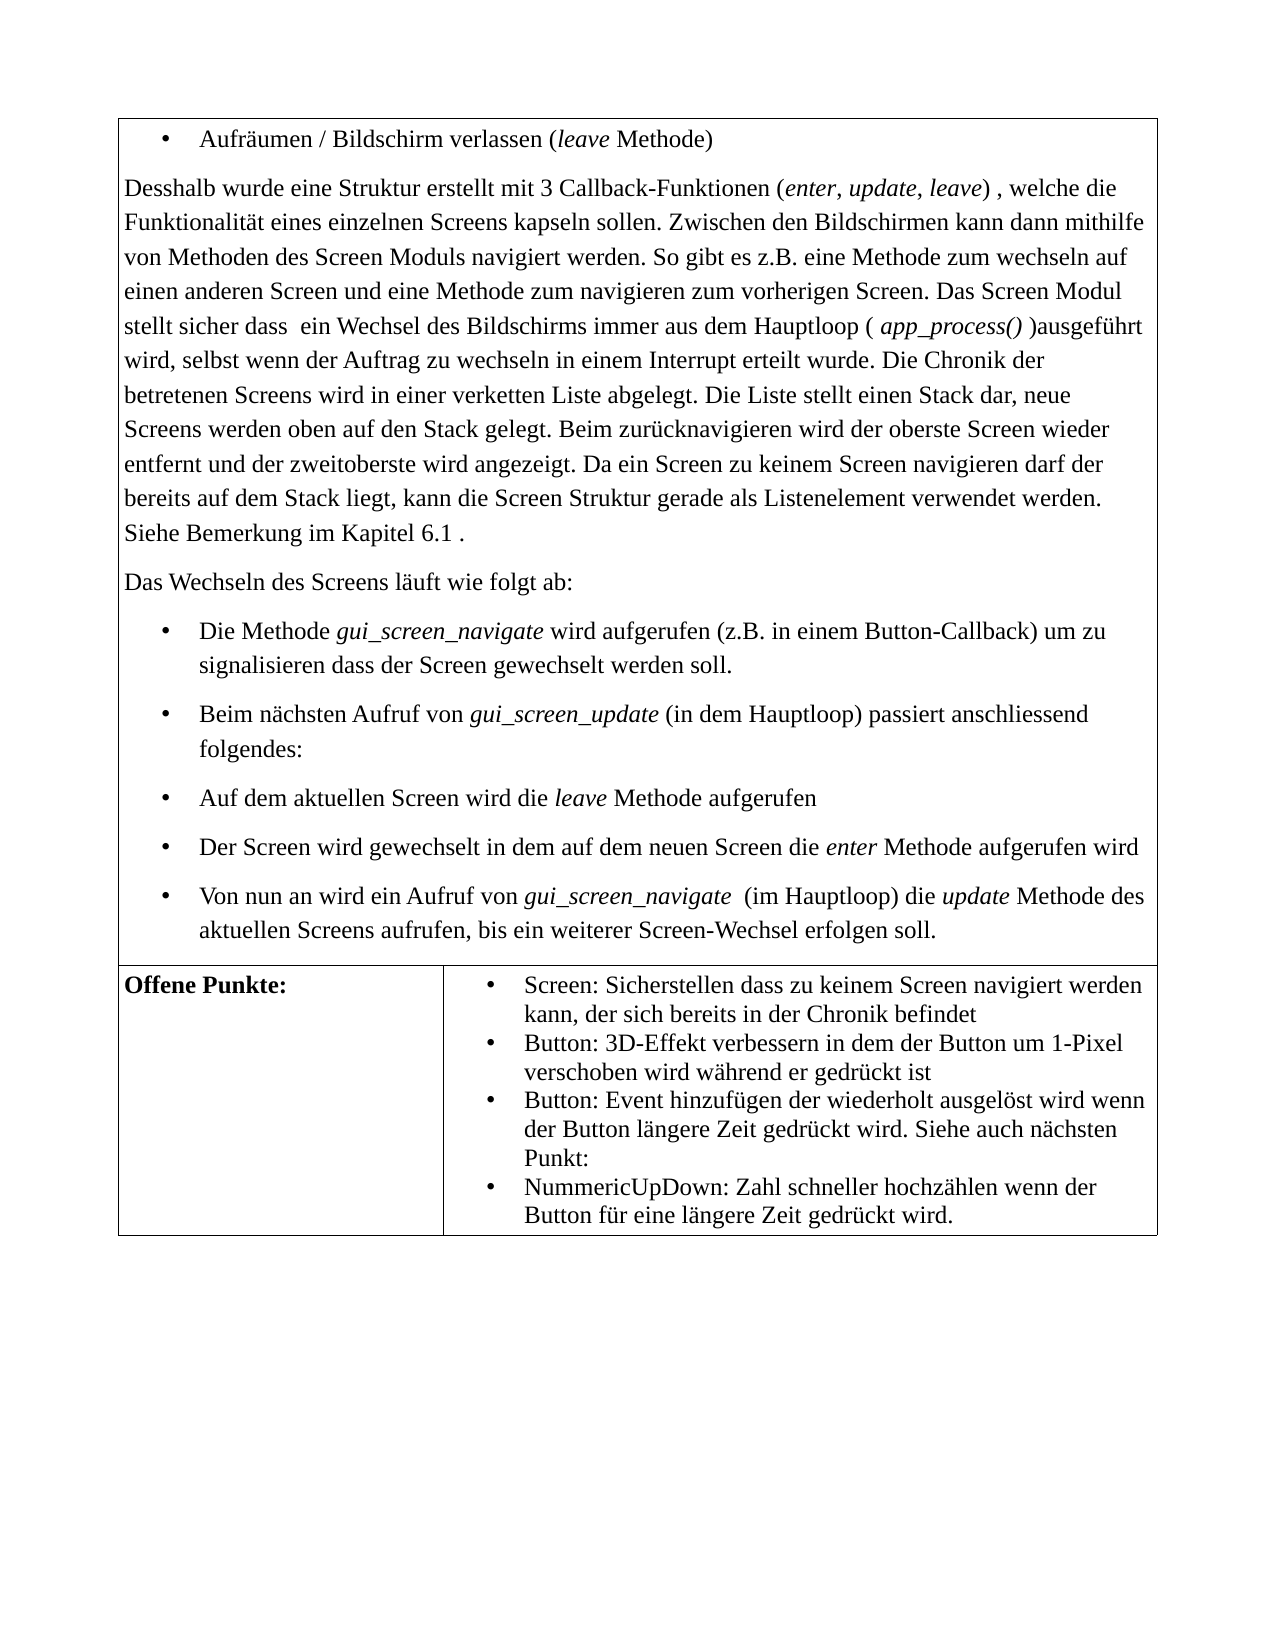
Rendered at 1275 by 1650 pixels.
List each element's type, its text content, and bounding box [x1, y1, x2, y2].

table_cell Screen: Sicherstellen dass zu keinem Screen navigiert werden kann, der sich bereits in der Chronik befindet Button: 3D-Effekt verbessern in dem der Button um 1-Pixel verschoben wird während er gedrückt ist Button: Event hinzufügen der wiederholt ausgelöst wird wenn der Button längere Zeit gedrückt wird. Siehe auch nächsten Punkt: NummericUpDown: Zahl schneller hochzählen wenn der Button für eine längere Zeit gedrückt wird. [444, 966, 1157, 1235]
table_cell Das Gui-Modul besteht aus mehreren Komponenten: Button Checkbox NummericUpDown Screen Button, Checkbox und NummericUpDown basieren alle auf dem Touch Modul. Sie zeichnen ein grafisches Bedienelement mithilfe des TFT-Moduls welches durch Events von Touch-Moudul bedient werden kann. Der Code dieser Komponenten macht sich ein paar Techniken zunutze die im Kapitel 6.2 beschrieben sind (“Vererbung in C”). Das grundlegende Konzept hinter diesen Komponenten wurde aus dem Code von einem früheren Projekt übernommen (siehe Quellenangabe oben). Der Code wurde jedoch komplett überarbeitet und ausführlich kommentiert. Jede dieser Komponenten bietet ein Callback an, bei dem der User eine aufzurufende Funktion angeben kann für den Fall dass ein Event ausgelöst wird (z.B. Button oder Checkbox angeklickt). Im Rahmen dieses Projekts wurde zusätzlich noch die Screen Komponente entwickelt. Die Idee dahinter kommt aus der Erkentnis dass grundsätzlich jede Ansicht (=Screen) aus den folgenden 3 Phasen besteht: Bildschirm betreten / Initialisierung (enter Methode) Wiederholtes aktualisieren / neu zeichnen (update Methode) Aufräumen / Bildschirm verlassen (leave Methode) Desshalb wurde eine Struktur erstellt mit 3 Callback-Funktionen (enter, update, leave) , welche die Funktionalität eines einzelnen Screens kapseln sollen. Zwischen den Bildschirmen kann dann mithilfe von Methoden des Screen Moduls navigiert werden. So gibt es z.B. eine Methode zum wechseln auf einen anderen Screen und eine Methode zum navigieren zum vorherigen Screen. Das Screen Modul stellt sicher dass ein Wechsel des Bildschirms immer aus dem Hauptloop ( app_process() )ausgeführt wird, selbst wenn der Auftrag zu wechseln in einem Interrupt erteilt wurde. Die Chronik der betretenen Screens wird in einer verketten Liste abgelegt. Die Liste stellt einen Stack dar, neue Screens werden oben auf den Stack gelegt. Beim zurücknavigieren wird der oberste Screen wieder entfernt und der zweitoberste wird angezeigt. Da ein Screen zu keinem Screen navigieren darf der bereits auf dem Stack liegt, kann die Screen Struktur gerade als Listenelement verwendet werden. Siehe Bemerkung im Kapitel 6.1 . Das Wechseln des Screens läuft wie folgt ab: Die Methode gui_screen_navigate wird aufgerufen (z.B. in einem Button-Callback) um zu signalisieren dass der Screen gewechselt werden soll. Beim nächsten Aufruf von gui_screen_update (in dem Hauptloop) passiert anschliessend folgendes: Auf dem aktuellen Screen wird die leave Methode aufgerufen Der Screen wird gewechselt in dem auf dem neuen Screen die enter Methode aufgerufen wird Von nun an wird ein Aufruf von gui_screen_navigate (im Hauptloop) die update Methode des aktuellen Screens aufrufen, bis ein weiterer Screen-Wechsel erfolgen soll. [119, 119, 1157, 965]
table_cell Offene Punkte: [119, 966, 443, 1235]
